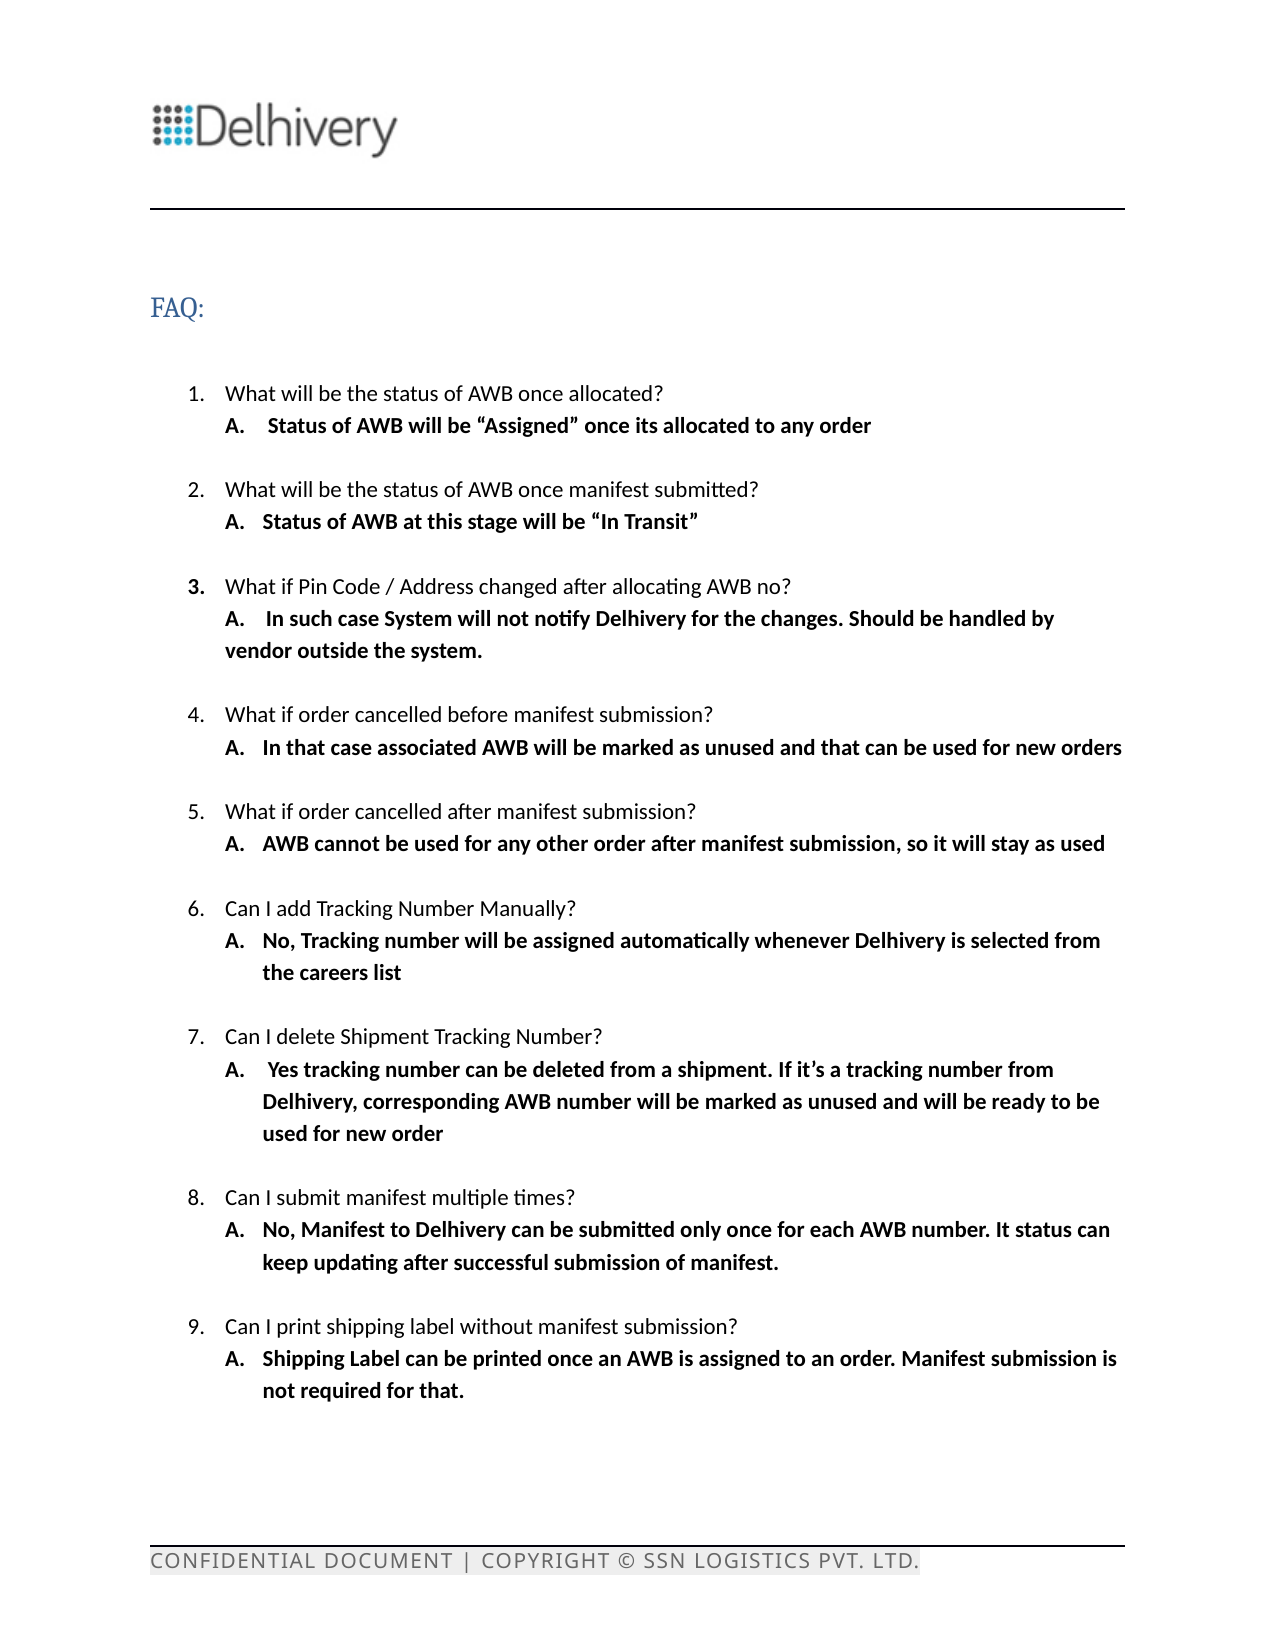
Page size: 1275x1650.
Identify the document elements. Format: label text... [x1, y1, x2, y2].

picture [150, 75, 400, 179]
list Can I print shipping label without manifest submission? [187, 1312, 1125, 1340]
list No, Manifest to Delhivery can be submitted only once for each AWB number. It status can keep updating after successful submission of manifest. [225, 1216, 1125, 1308]
text FAQ: [150, 291, 1125, 324]
list Yes tracking number can be deleted from a shipment. If it’s a tracking number from Delhivery, corresponding AWB number will be marked as unused and will be ready to be used for new order [225, 1055, 1125, 1179]
list What if Pin Code / Address changed after allocating AWB no? A. In such case System will not notify Delhivery for the changes. Should be handled by vendor outside the system. [187, 572, 1125, 696]
list Status of AWB will be “Assigned” once its allocated to any order [225, 411, 1125, 471]
list AWB cannot be used for any other order after manifest submission, so it will stay as used [225, 829, 1125, 889]
list Can I add Tracking Number Manually? [187, 894, 1125, 922]
list Can I submit manifest multiple times? [187, 1183, 1125, 1211]
list Can I delete Shipment Tracking Number? [187, 1022, 1125, 1051]
list No, Tracking number will be assigned automatically whenever Delhivery is selected from the careers list [225, 926, 1125, 1018]
list Status of AWB at this stage will be “In Transit” [225, 507, 1125, 568]
list What if order cancelled after manifest submission? [187, 797, 1125, 825]
list What if order cancelled before manifest submission? [187, 701, 1125, 729]
list What will be the status of AWB once manifest submitted? [187, 475, 1125, 503]
list What will be the status of AWB once allocated? [187, 379, 1125, 407]
list In that case associated AWB will be marked as unused and that can be used for new orders [225, 733, 1125, 793]
list Shipping Label can be printed once an AWB is assigned to an order. Manifest submission is not required for that. [225, 1344, 1125, 1404]
